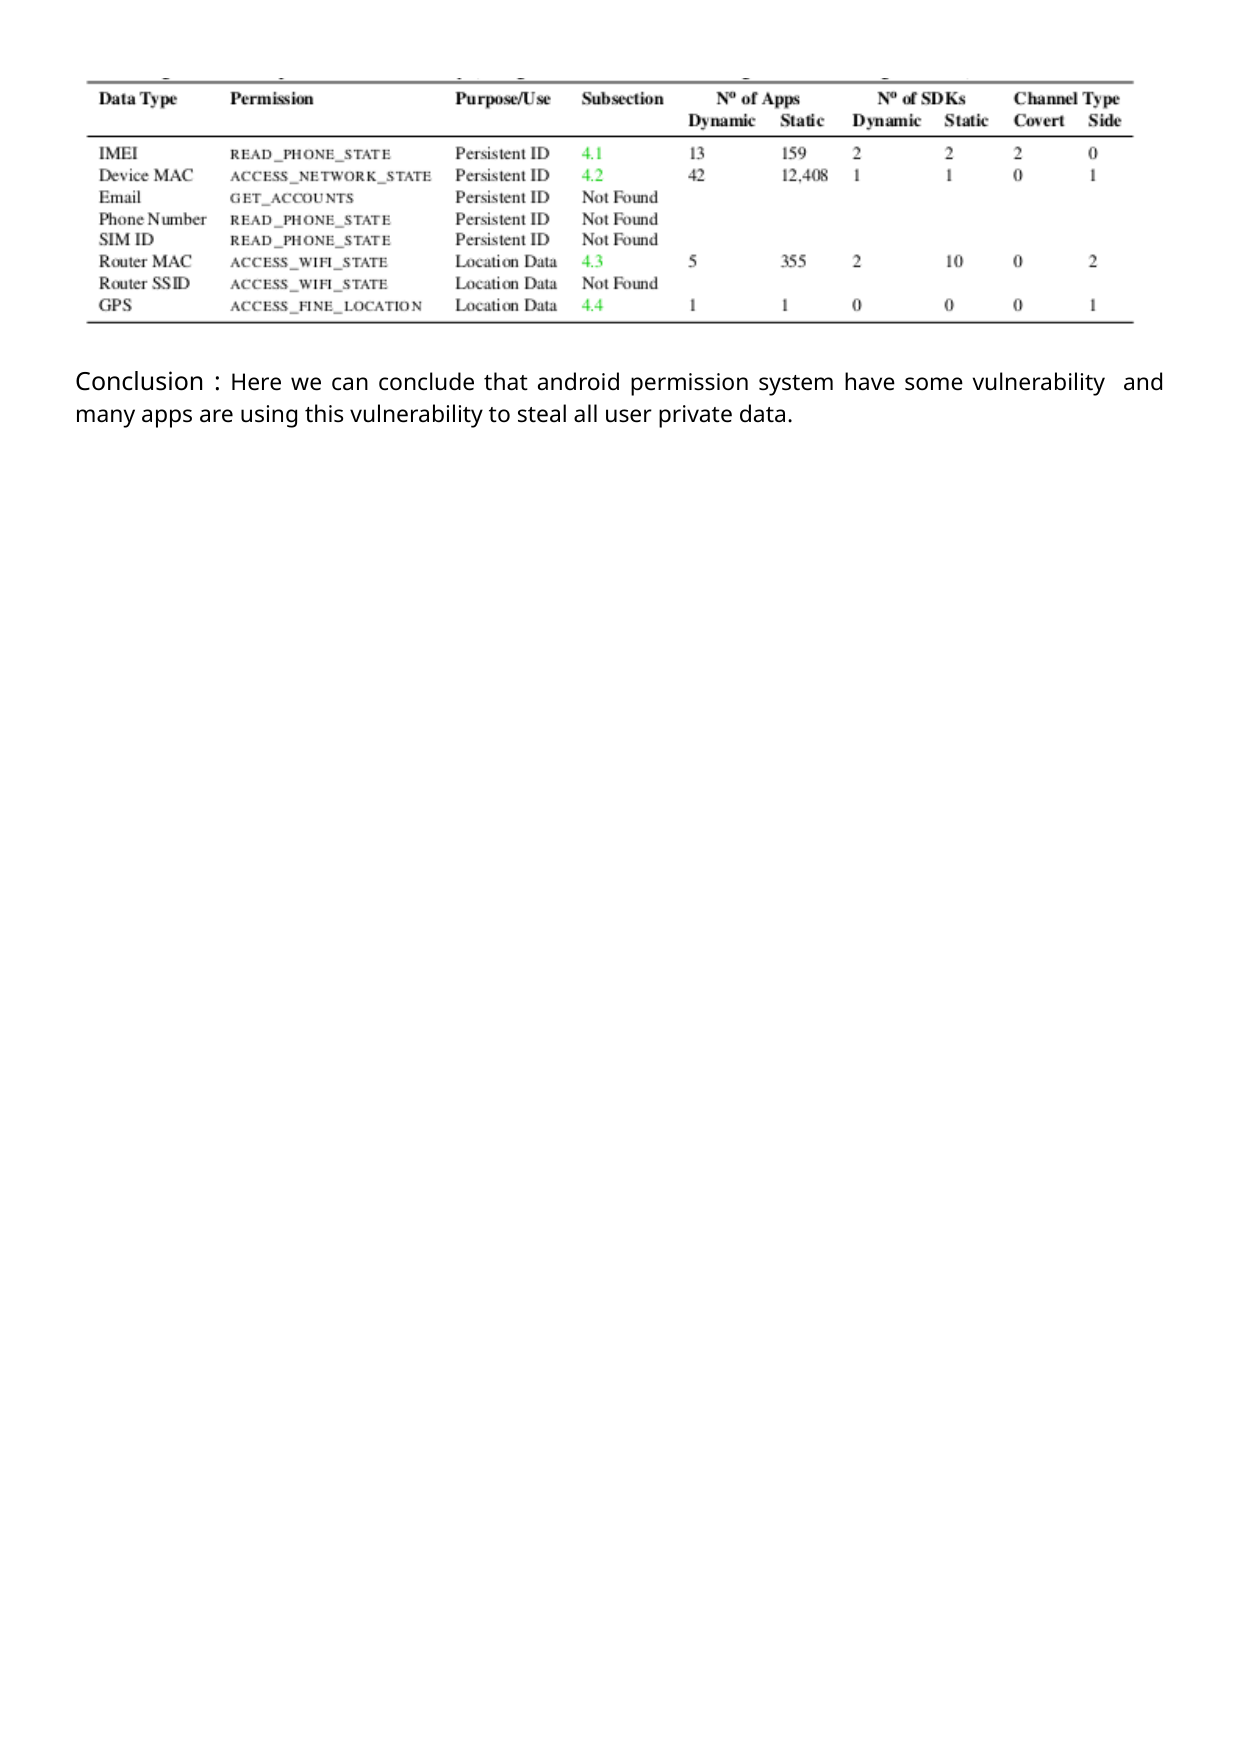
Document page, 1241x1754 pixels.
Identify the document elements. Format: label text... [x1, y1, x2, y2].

text Conclusion : Here we can conclude that android permission system have some vulnerability and many apps are using this vulnerability to steal all user private data. [75, 364, 1165, 429]
picture [82, 78, 1142, 330]
